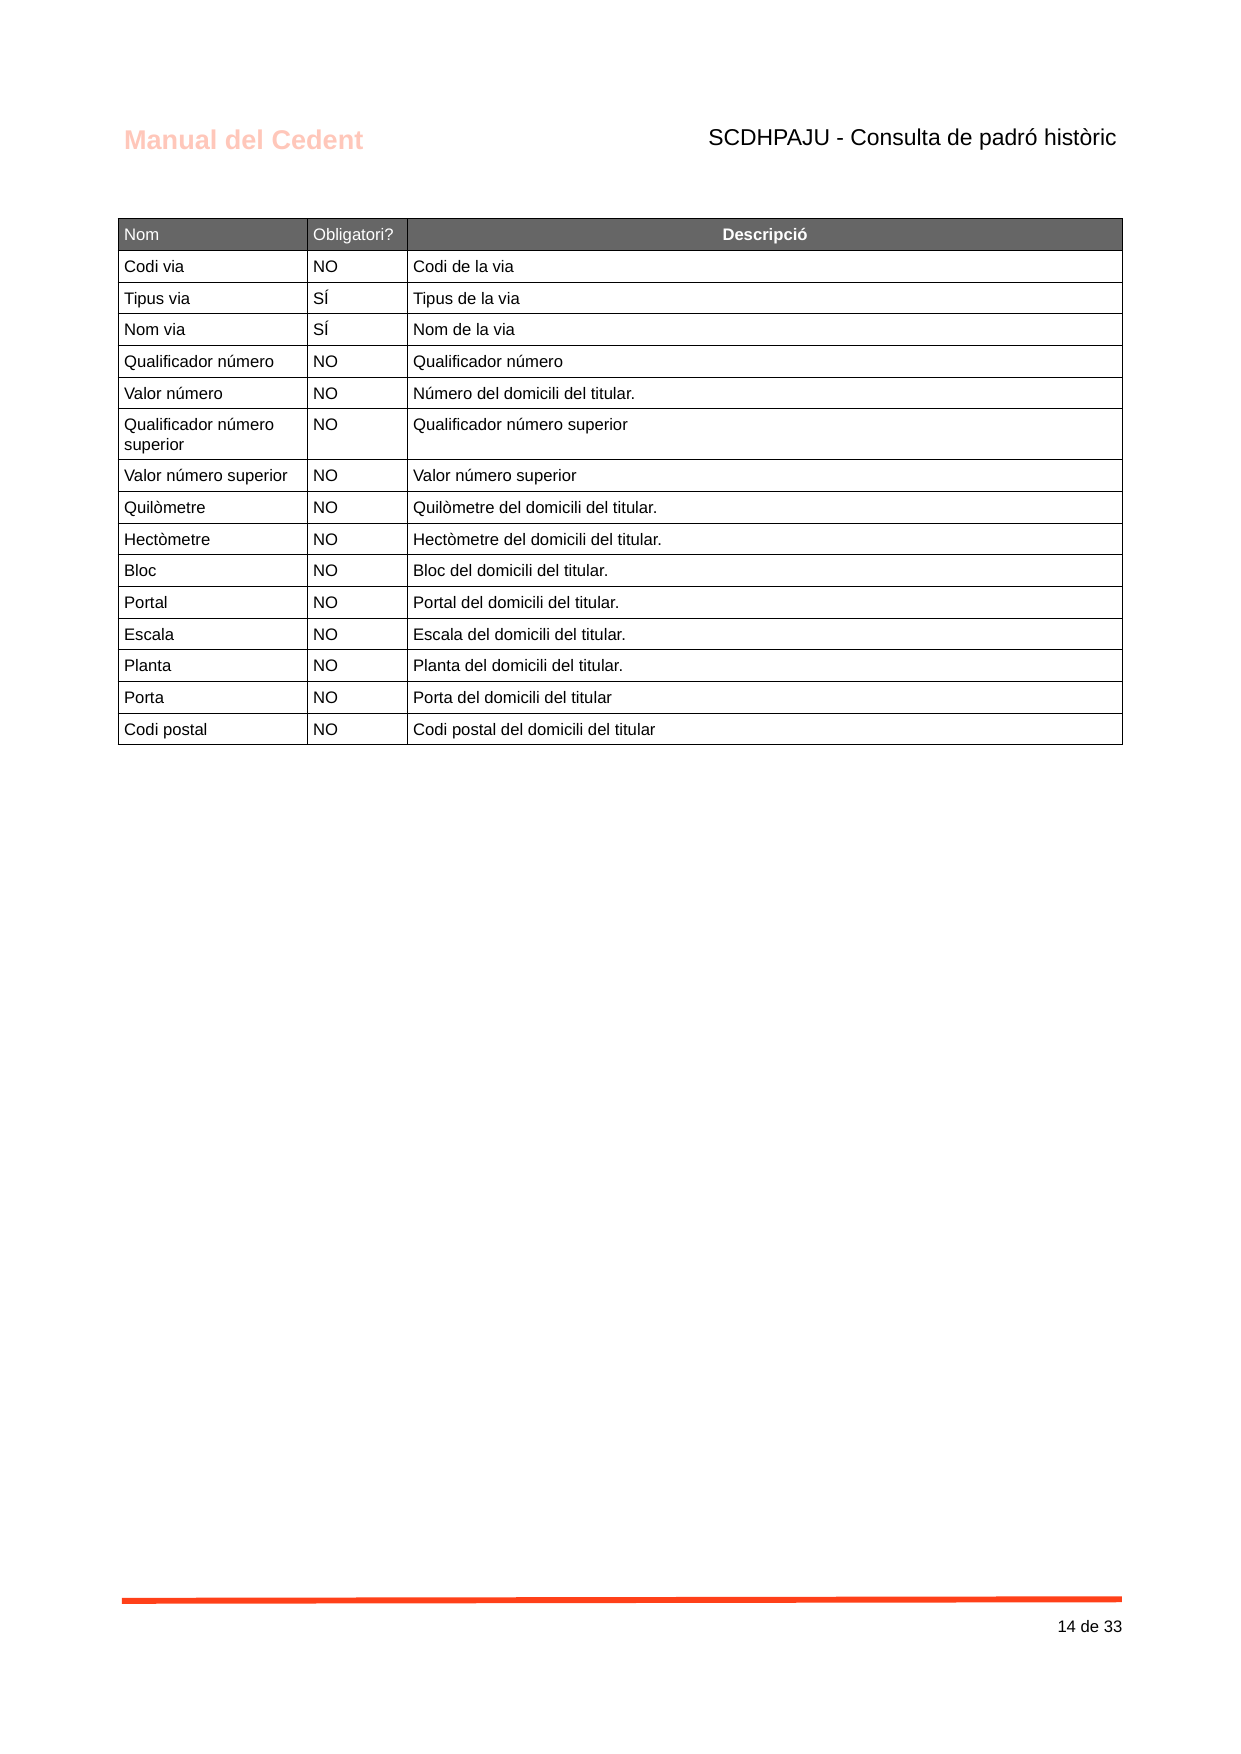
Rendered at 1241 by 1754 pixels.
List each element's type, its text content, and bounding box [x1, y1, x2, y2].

table_cell Valor número [119, 378, 307, 408]
table_cell Nom de la via [408, 314, 1122, 345]
table_cell Porta del domicili del titular [408, 682, 1122, 712]
table_cell Hectòmetre del domicili del titular. [408, 524, 1122, 554]
table_cell Bloc [119, 555, 307, 586]
table_cell NO [308, 492, 407, 522]
table_cell NO [308, 650, 407, 681]
table_cell Planta del domicili del titular. [408, 650, 1122, 681]
table_cell Codi via [119, 251, 307, 282]
table_cell Quilòmetre [119, 492, 307, 522]
table_header Descripció [408, 219, 1122, 250]
table_cell Porta [119, 682, 307, 712]
table_cell NO [308, 378, 407, 408]
table_cell Número del domicili del titular. [408, 378, 1122, 408]
table_cell Tipus via [119, 283, 307, 313]
table_cell NO [308, 251, 407, 282]
table_cell NO [308, 524, 407, 554]
table_cell NO [308, 587, 407, 617]
table_cell Nom via [119, 314, 307, 345]
table_cell Hectòmetre [119, 524, 307, 554]
table_cell Qualificador número [119, 346, 307, 377]
table_cell SÍ [308, 314, 407, 345]
table_header Obligatori? [308, 219, 407, 250]
table_cell Tipus de la via [408, 283, 1122, 313]
table_cell Codi postal [119, 714, 307, 744]
table_cell NO [308, 555, 407, 586]
table_cell Portal [119, 587, 307, 617]
table_cell Quilòmetre del domicili del titular. [408, 492, 1122, 522]
table_cell Portal del domicili del titular. [408, 587, 1122, 617]
table_cell NO [308, 619, 407, 649]
table_cell NO [308, 714, 407, 744]
table_cell Escala [119, 619, 307, 649]
table_cell Qualificador número superior [119, 409, 307, 459]
table_cell NO [308, 682, 407, 712]
table_cell NO [308, 460, 407, 491]
table_cell Planta [119, 650, 307, 681]
table_cell NO [308, 409, 407, 459]
table_cell Qualificador número superior [408, 409, 1122, 459]
table_header Nom [119, 219, 307, 250]
table_cell Escala del domicili del titular. [408, 619, 1122, 649]
table_cell SÍ [308, 283, 407, 313]
table_cell Codi de la via [408, 251, 1122, 282]
table_cell Codi postal del domicili del titular [408, 714, 1122, 744]
table_cell Valor número superior [408, 460, 1122, 491]
table_cell Valor número superior [119, 460, 307, 491]
table_cell Qualificador número [408, 346, 1122, 377]
table_cell Bloc del domicili del titular. [408, 555, 1122, 586]
table_cell NO [308, 346, 407, 377]
